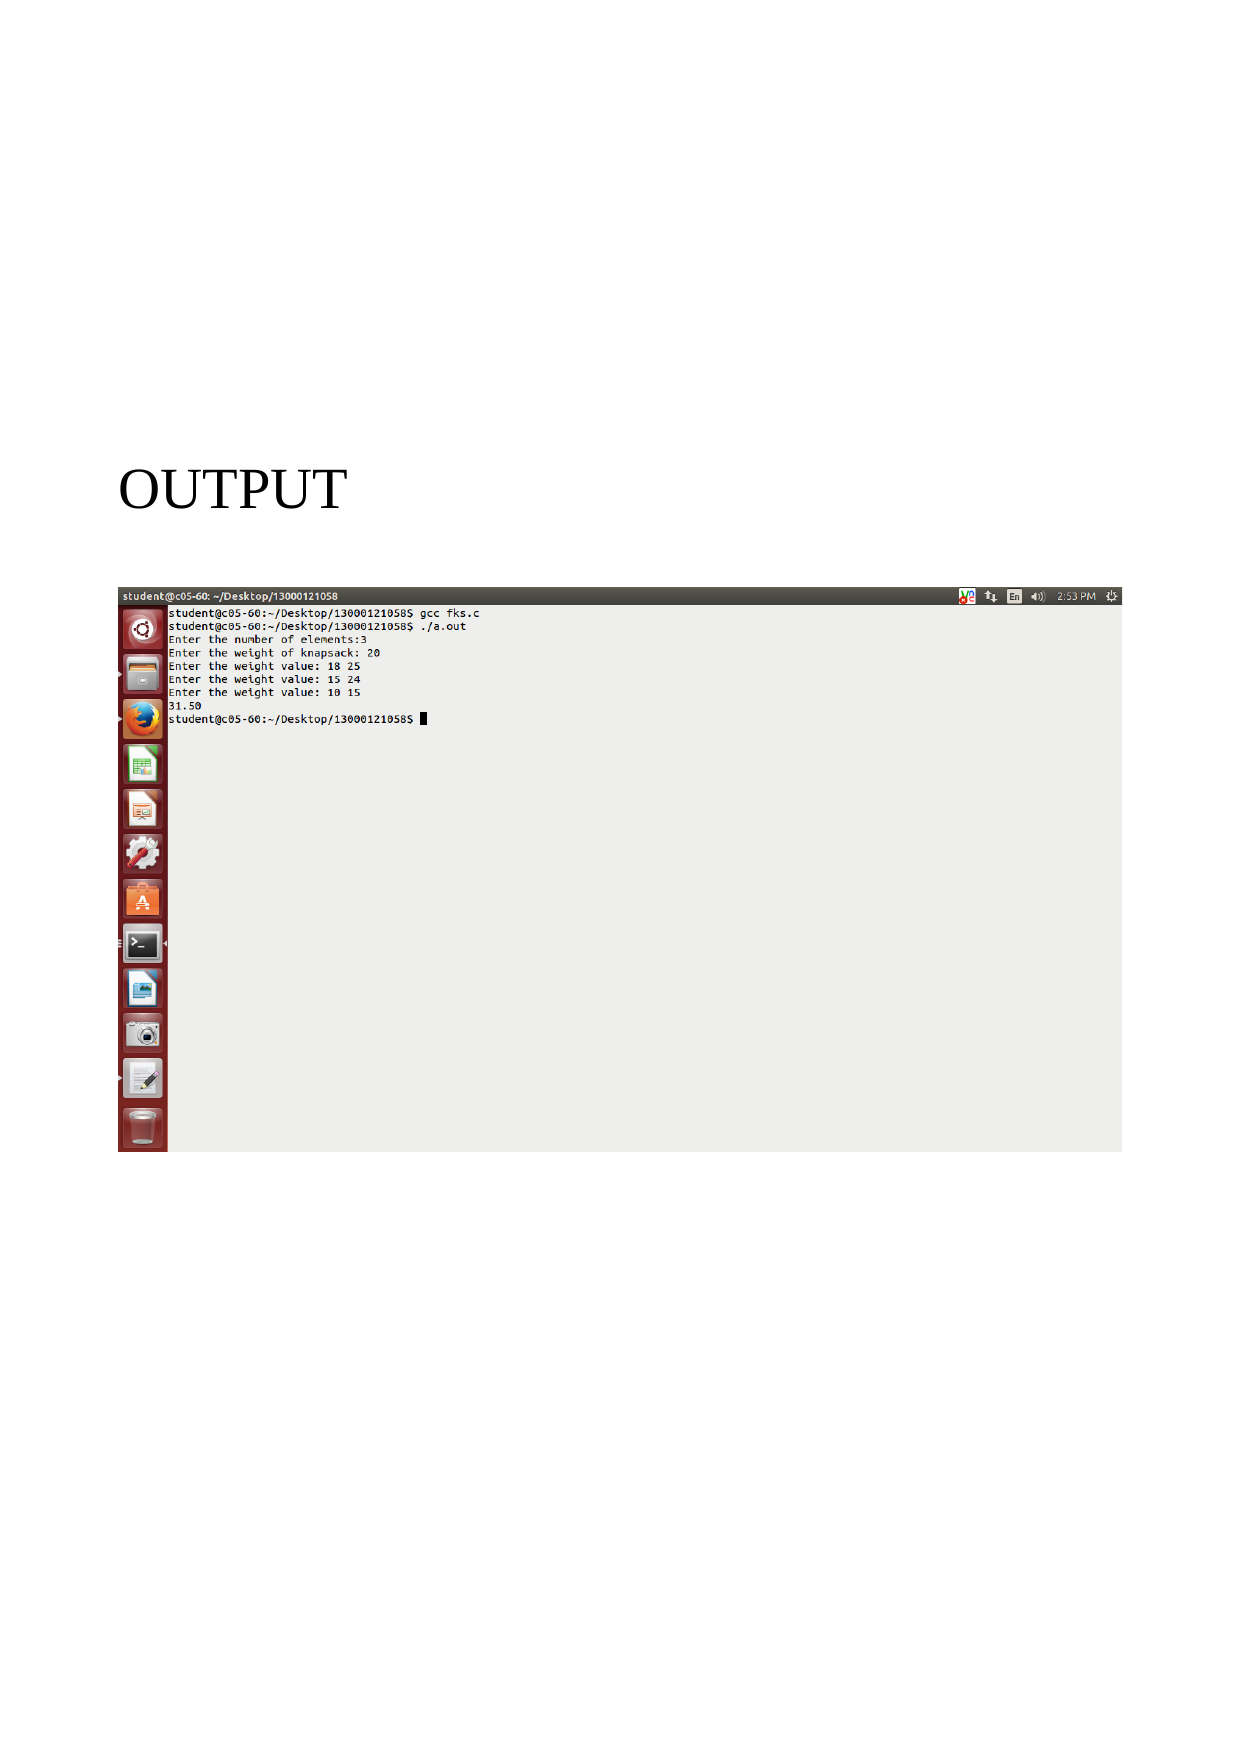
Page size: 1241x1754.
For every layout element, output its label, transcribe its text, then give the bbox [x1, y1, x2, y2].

text OUTPUT [118, 453, 1122, 521]
picture [118, 587, 1123, 1152]
